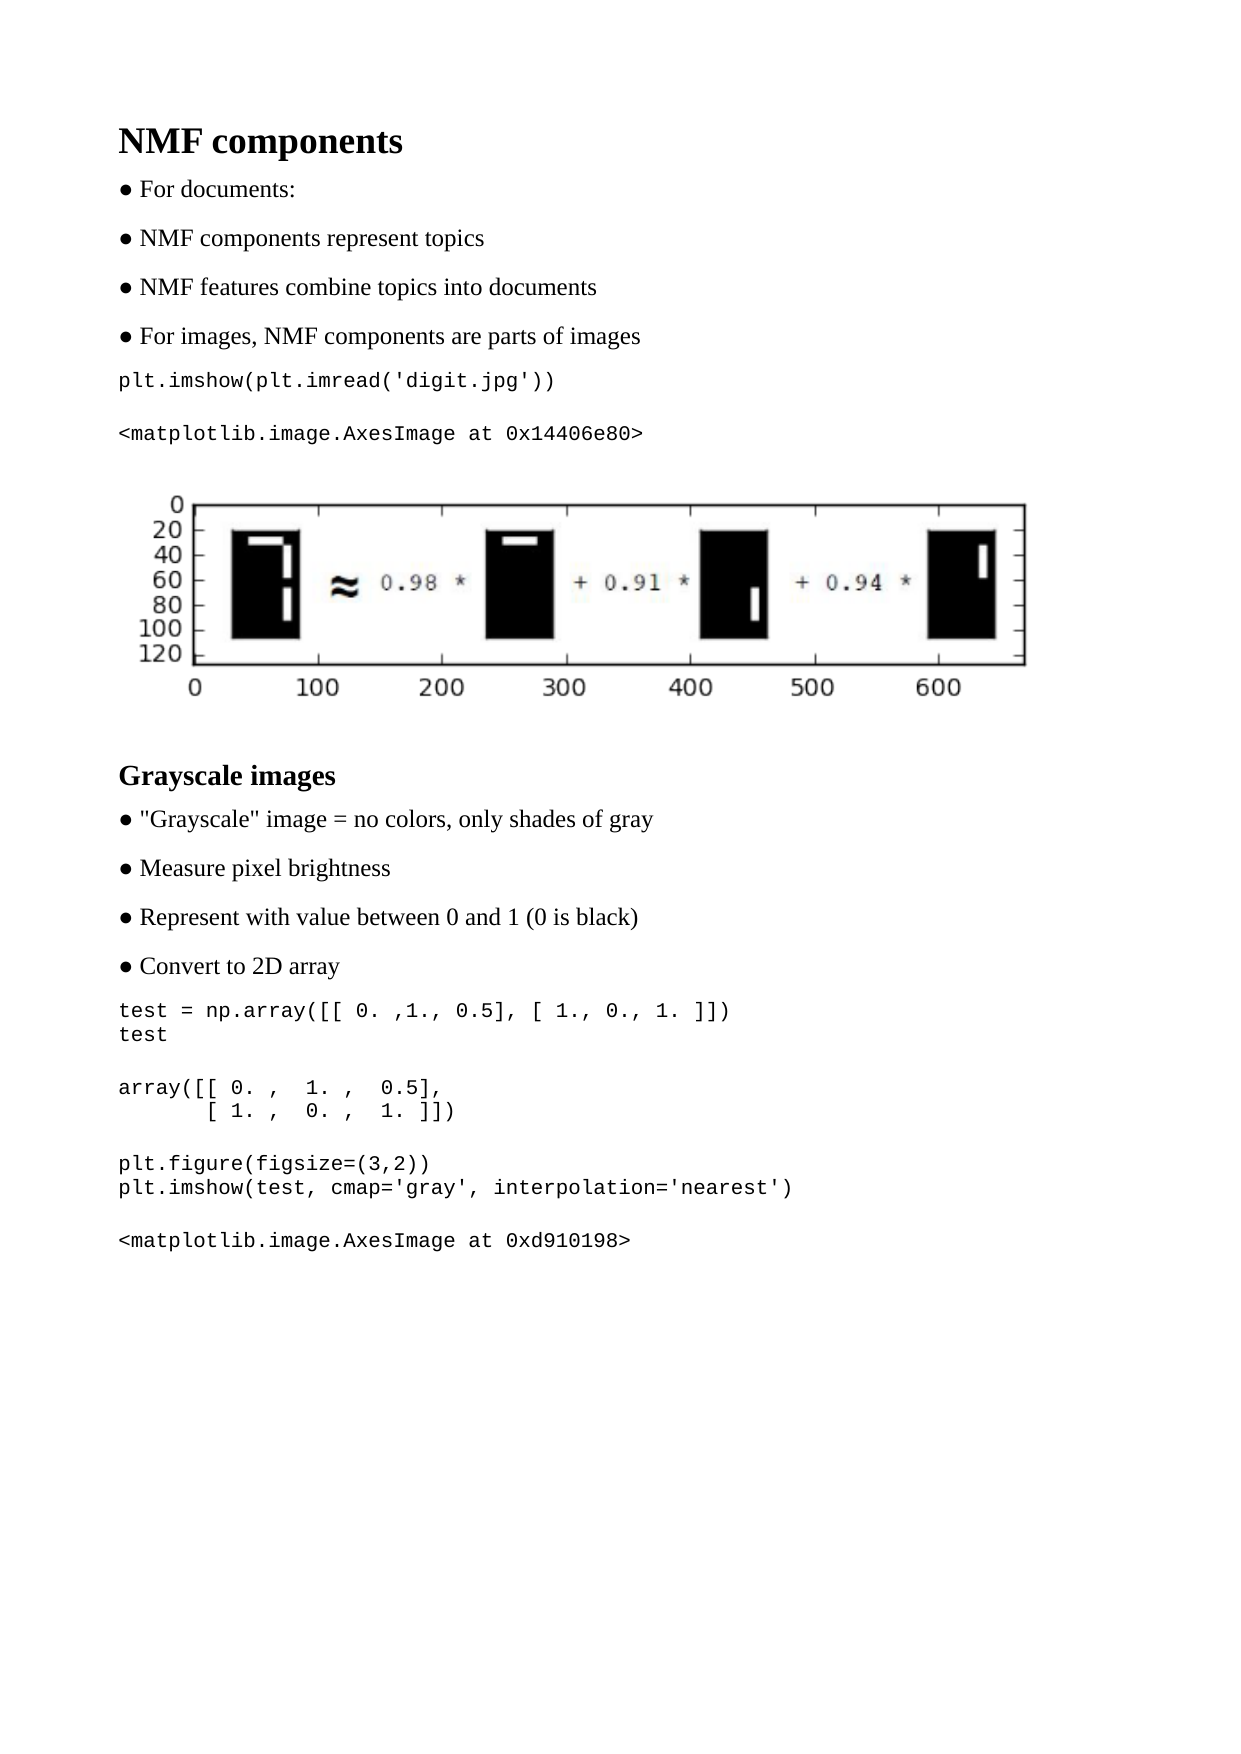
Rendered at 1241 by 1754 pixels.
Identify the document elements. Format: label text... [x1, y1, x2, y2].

text ● For documents: [118, 174, 1122, 202]
text ● NMF features combine topics into documents [118, 272, 1122, 301]
text ● NMF components represent topics [118, 223, 1122, 252]
text plt.figure(figsize=(3,2)) [118, 1153, 1122, 1177]
text array([[ 0. , 1. , 0.5], [118, 1077, 1122, 1100]
text ● Measure pixel brightness [118, 853, 1122, 881]
text <matplotlib.image.AxesImage at 0x14406e80> [118, 423, 1122, 447]
subtitle NMF components [118, 118, 1122, 161]
subtitle Grayscale images [118, 758, 1122, 791]
text test = np.array([[ 0. ,1., 0.5], [ 1., 0., 1. ]]) [118, 1000, 1122, 1023]
text ● "Grayscale" image = no colors, only shades of gray [118, 804, 1122, 832]
text plt.imshow(test, cmap='gray', interpolation='nearest') [118, 1177, 1122, 1201]
text [ 1. , 0. , 1. ]]) [118, 1100, 1122, 1124]
text <matplotlib.image.AxesImage at 0xd910198> [118, 1230, 1122, 1254]
picture [118, 476, 1042, 718]
text ● Represent with value between 0 and 1 (0 is black) [118, 902, 1122, 931]
text plt.imshow(plt.imread('digit.jpg')) [118, 370, 1122, 394]
text ● For images, NMF components are parts of images [118, 321, 1122, 350]
text test [118, 1023, 1122, 1047]
text ● Convert to 2D array [118, 951, 1122, 979]
